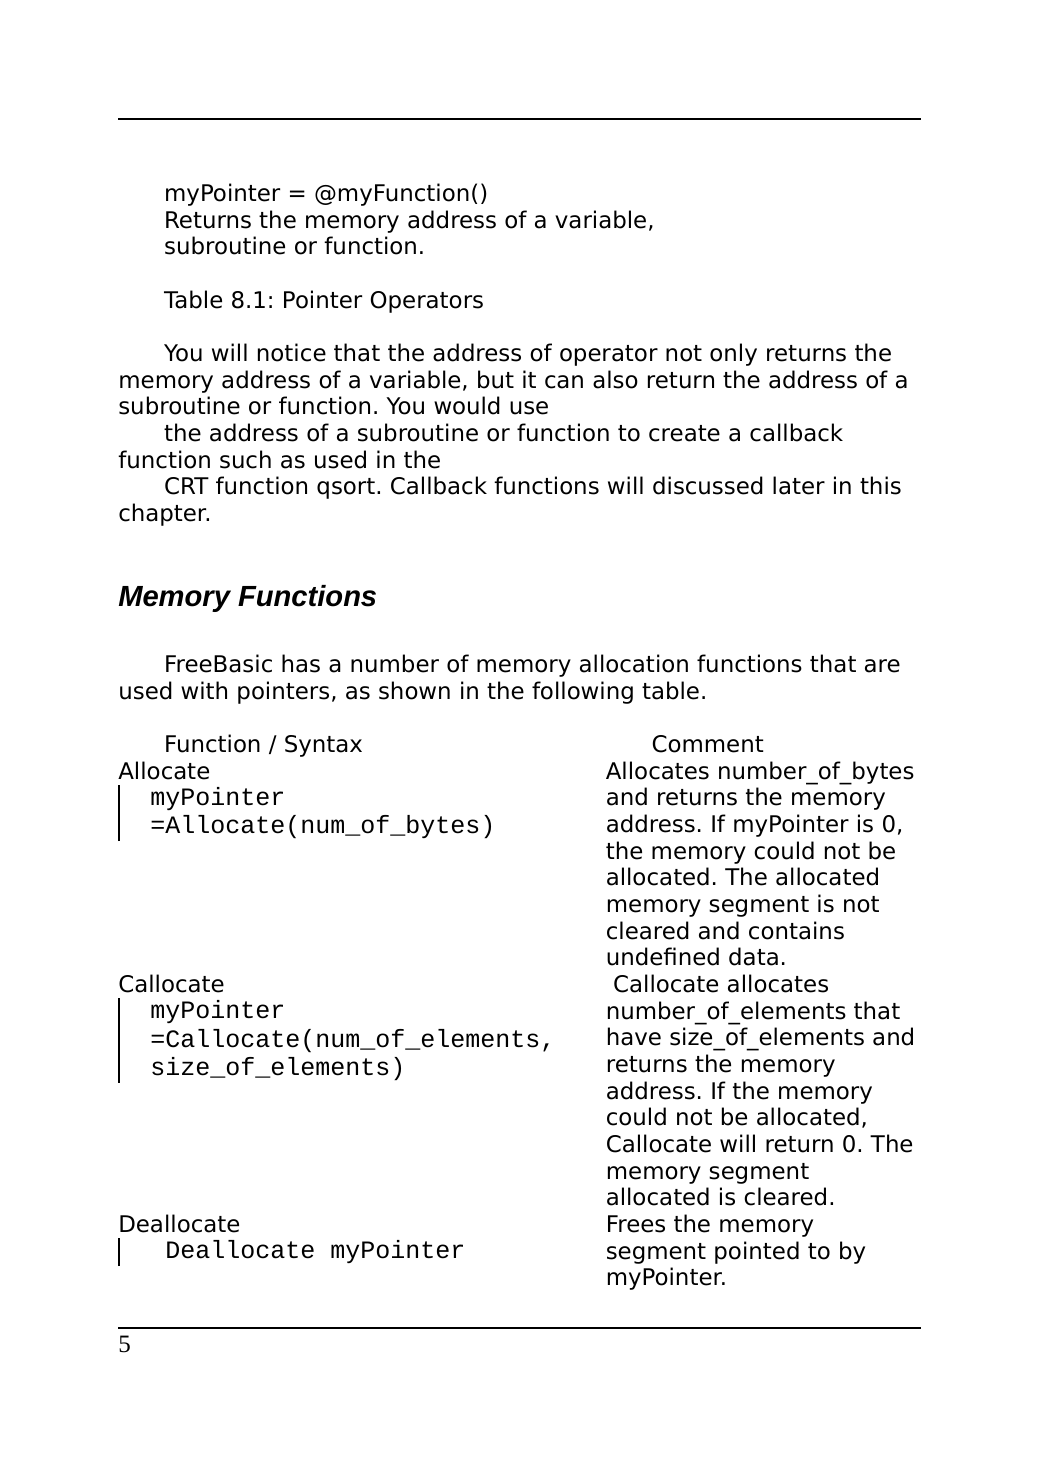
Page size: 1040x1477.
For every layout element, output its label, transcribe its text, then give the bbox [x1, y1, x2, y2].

table_cell Deallocate Deallocate myPointer [118, 1211, 606, 1291]
table_cell Frees the memory segment pointed to by myPointer. [606, 1211, 921, 1291]
text myPointer = @myFunction() [118, 180, 921, 207]
text Table 8.1: Pointer Operators [118, 287, 921, 313]
text FreeBasic has a number of memory allocation functions that are used with pointers, as shown in the following table. [118, 651, 921, 704]
table_header Function / Syntax [118, 731, 606, 758]
table_cell Callocate allocates number_of_elements that have size_of_elements and returns the memory address. If the memory could not be allocated, Callocate will return 0. The memory segment allocated is cleared. [606, 971, 921, 1211]
table_cell Callocate myPointer =Callocate(num_of_elements, size_of_elements) [118, 971, 606, 1211]
text Returns the memory address of a variable, [118, 207, 921, 233]
table_cell Allocates number_of_bytes and returns the memory address. If myPointer is 0, the memory could not be allocated. The allocated memory segment is not cleared and contains undefined data. [606, 758, 921, 971]
subtitle Memory Functions [118, 578, 921, 612]
text You will notice that the address of operator not only returns the memory address of a variable, but it can also return the address of a subroutine or function. You would use [118, 340, 921, 420]
table_cell Allocate myPointer =Allocate(num_of_bytes) [118, 758, 606, 971]
table_header Comment [606, 731, 921, 758]
text subroutine or function. [118, 233, 921, 260]
text the address of a subroutine or function to create a callback function such as used in the [118, 420, 921, 473]
text CRT function qsort. Callback functions will discussed later in this chapter. [118, 473, 921, 527]
